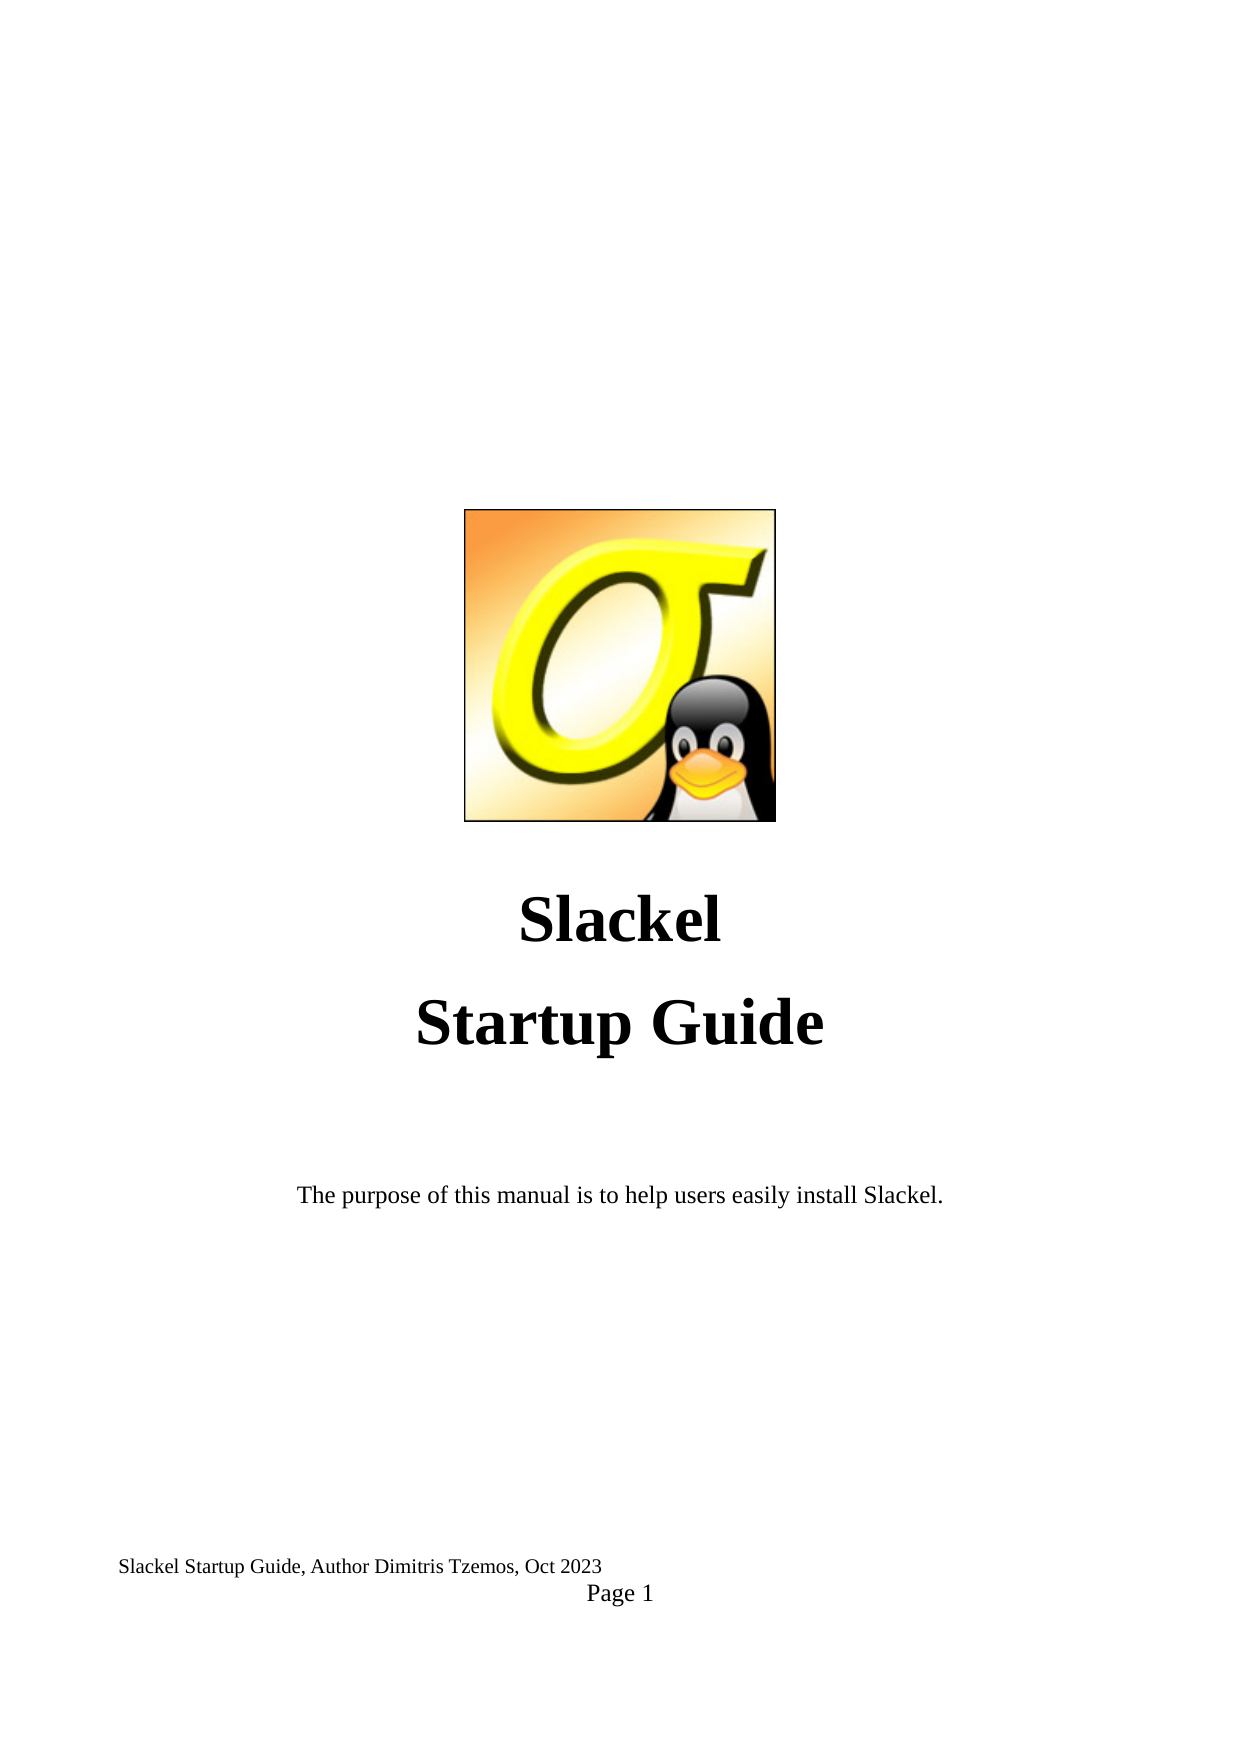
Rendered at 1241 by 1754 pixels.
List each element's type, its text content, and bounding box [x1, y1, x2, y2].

picture [464, 509, 776, 822]
text The purpose of this manual is to help users easily install Slackel. [118, 1180, 1122, 1209]
text Startup Guide [118, 982, 1122, 1059]
text Slackel [118, 880, 1122, 956]
